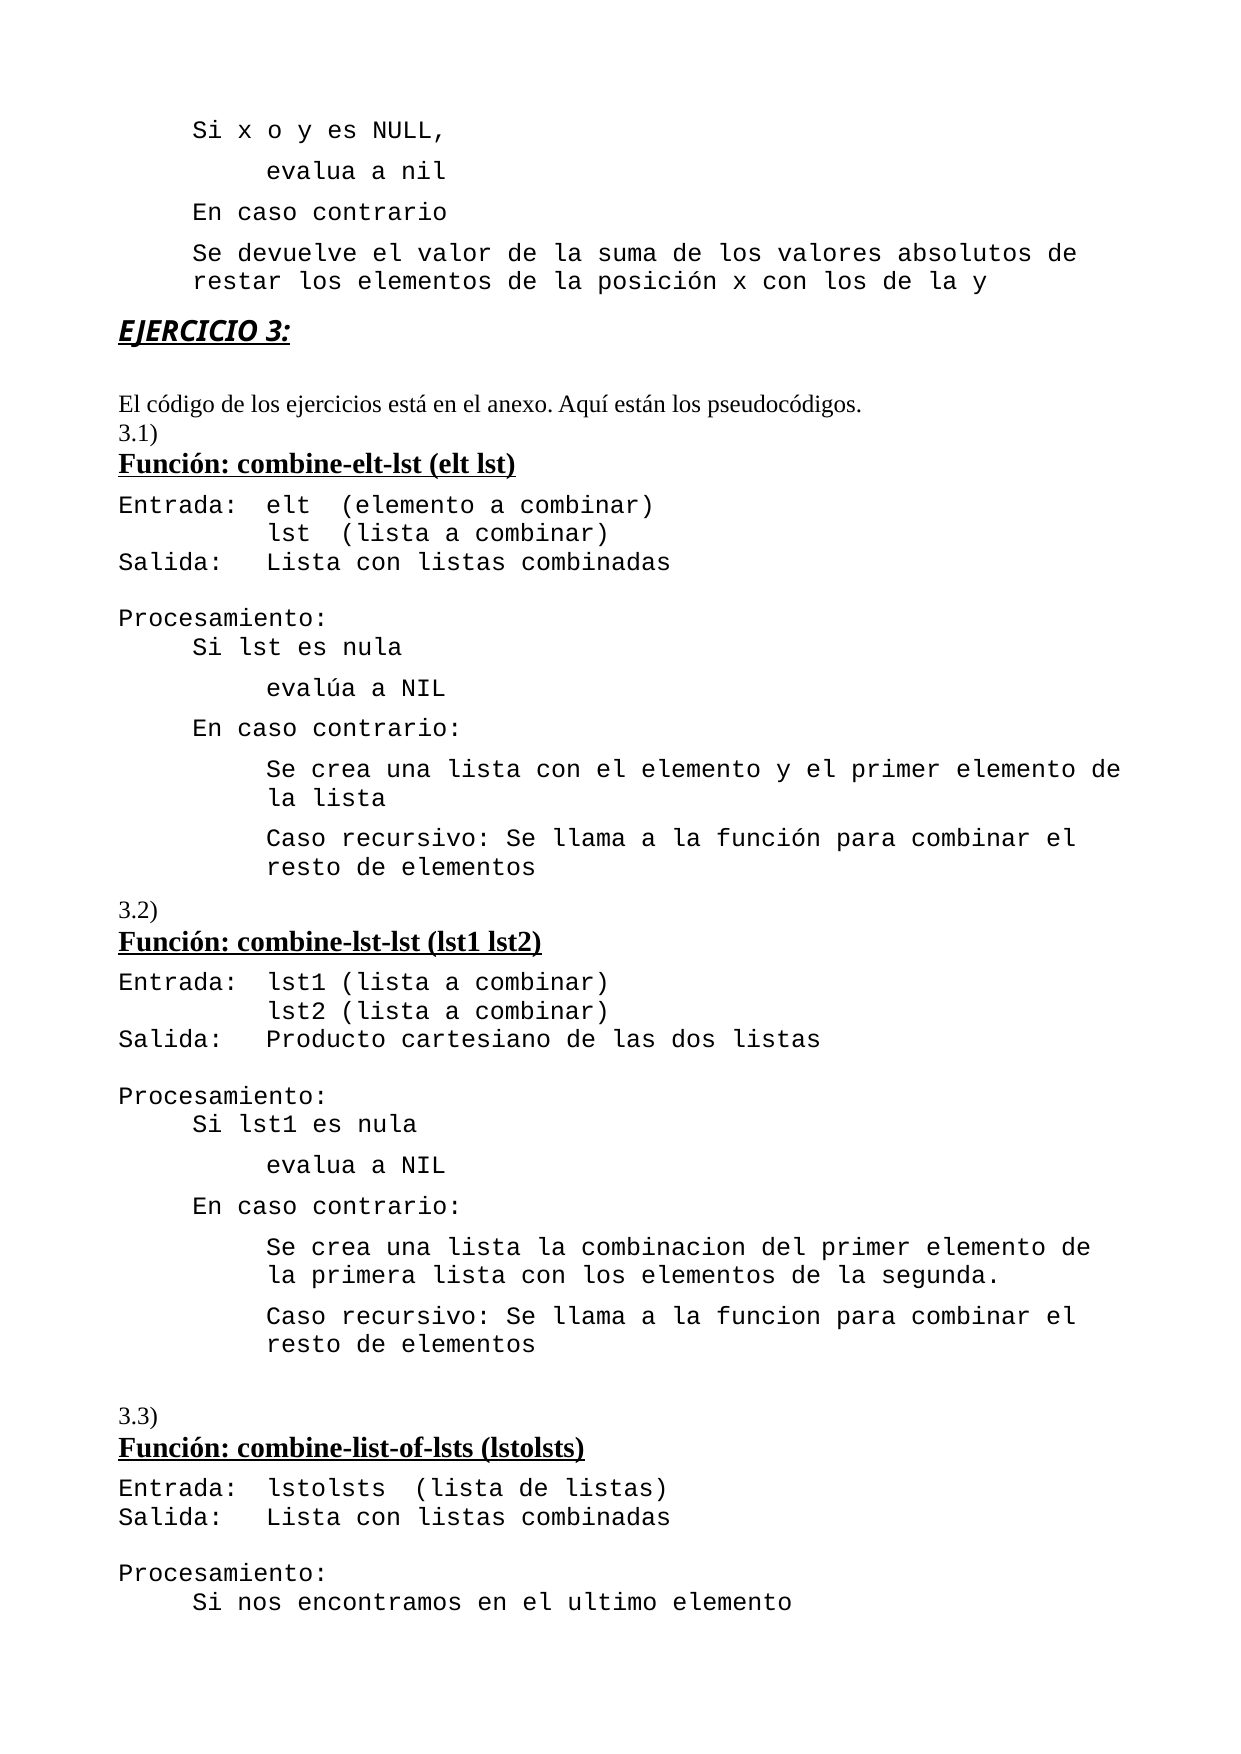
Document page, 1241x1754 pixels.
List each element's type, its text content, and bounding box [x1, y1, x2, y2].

text Función: combine-list-of-lsts (lstolsts) [118, 1430, 1122, 1463]
text Entrada: lst1 (lista a combinar) lst2 (lista a combinar) Salida: Producto cartesiano de las dos listas Procesamiento: Si lst1 es nula [118, 970, 1122, 1140]
text En caso contrario: [118, 716, 1122, 744]
text Caso recursivo: Se llama a la funcion para combinar el resto de elementos [118, 1303, 1122, 1360]
text Se crea una lista con el elemento y el primer elemento de la lista [118, 757, 1122, 813]
text Entrada: elt (elemento a combinar) lst (lista a combinar) Salida: Lista con listas combinadas Procesamiento: Si lst es nula [118, 493, 1122, 663]
text EJERCICIO 3: [118, 310, 1122, 349]
text En caso contrario [118, 200, 1122, 228]
text 3.3) [118, 1401, 1122, 1430]
text Función: combine-lst-lst (lst1 lst2) [118, 924, 1122, 957]
text Se crea una lista la combinacion del primer elemento de la primera lista con los elementos de la segunda. [118, 1234, 1122, 1291]
text evalua a nil [118, 159, 1122, 187]
text Si x o y es NULL, [118, 118, 1122, 146]
text evalúa a NIL [118, 675, 1122, 703]
text Entrada: lstolsts (lista de listas) Salida: Lista con listas combinadas Procesamiento: Si nos encontramos en el ultimo elemento [118, 1476, 1122, 1618]
text evalua a NIL [118, 1152, 1122, 1181]
text 3.1) [118, 418, 1122, 447]
text Se devuelve el valor de la suma de los valores absolutos de restar los elementos de la posición x con los de la y [118, 241, 1122, 297]
text El código de los ejercicios está en el anexo. Aquí están los pseudocódigos. [118, 389, 1122, 418]
text 3.2) [118, 895, 1122, 924]
text Caso recursivo: Se llama a la función para combinar el resto de elementos [118, 826, 1122, 883]
text En caso contrario: [118, 1193, 1122, 1222]
text Función: combine-elt-lst (elt lst) [118, 447, 1122, 480]
